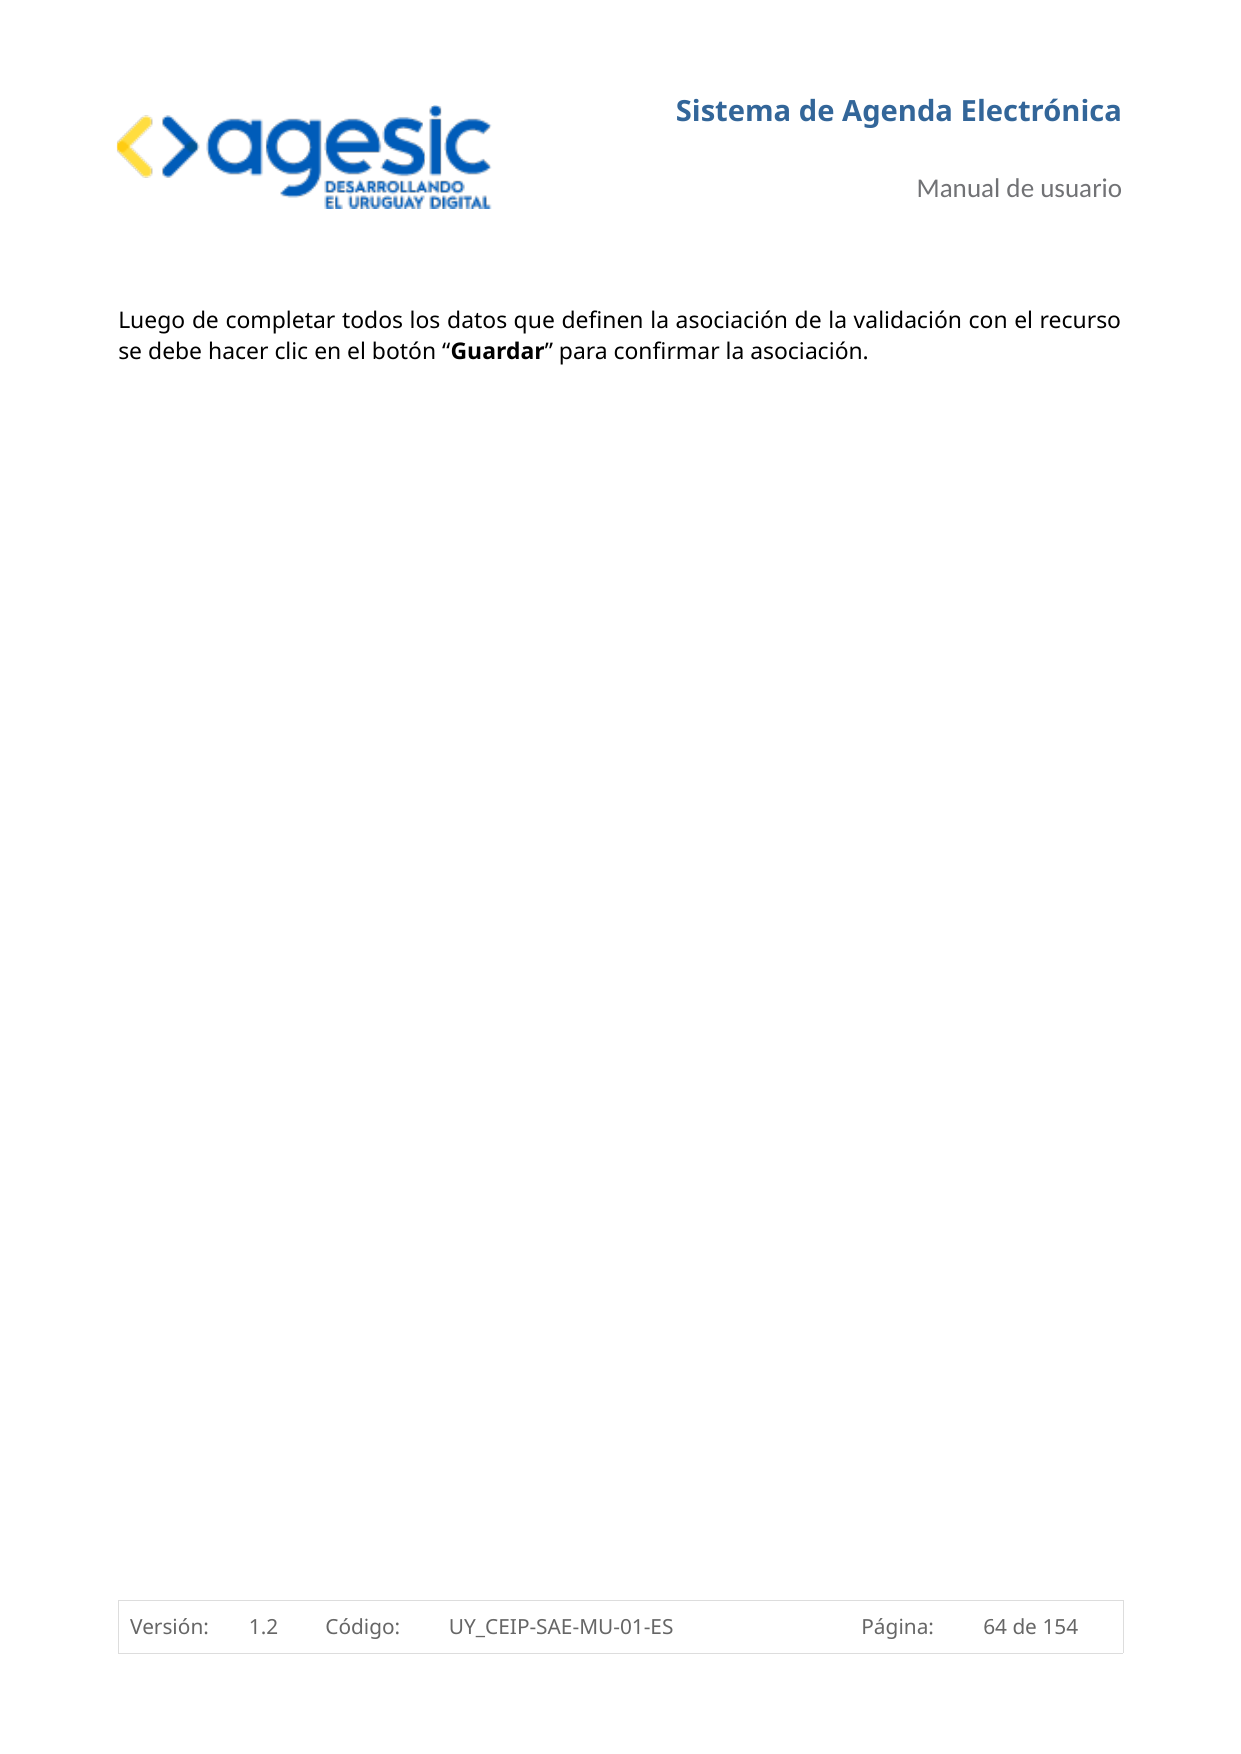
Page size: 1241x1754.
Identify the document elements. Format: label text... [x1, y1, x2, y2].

text Luego de completar todos los datos que definen la asociación de la validación con el recurso se debe hacer clic en el botón “Guardar” para confirmar la asociación. [118, 304, 1122, 367]
picture [116, 105, 492, 209]
